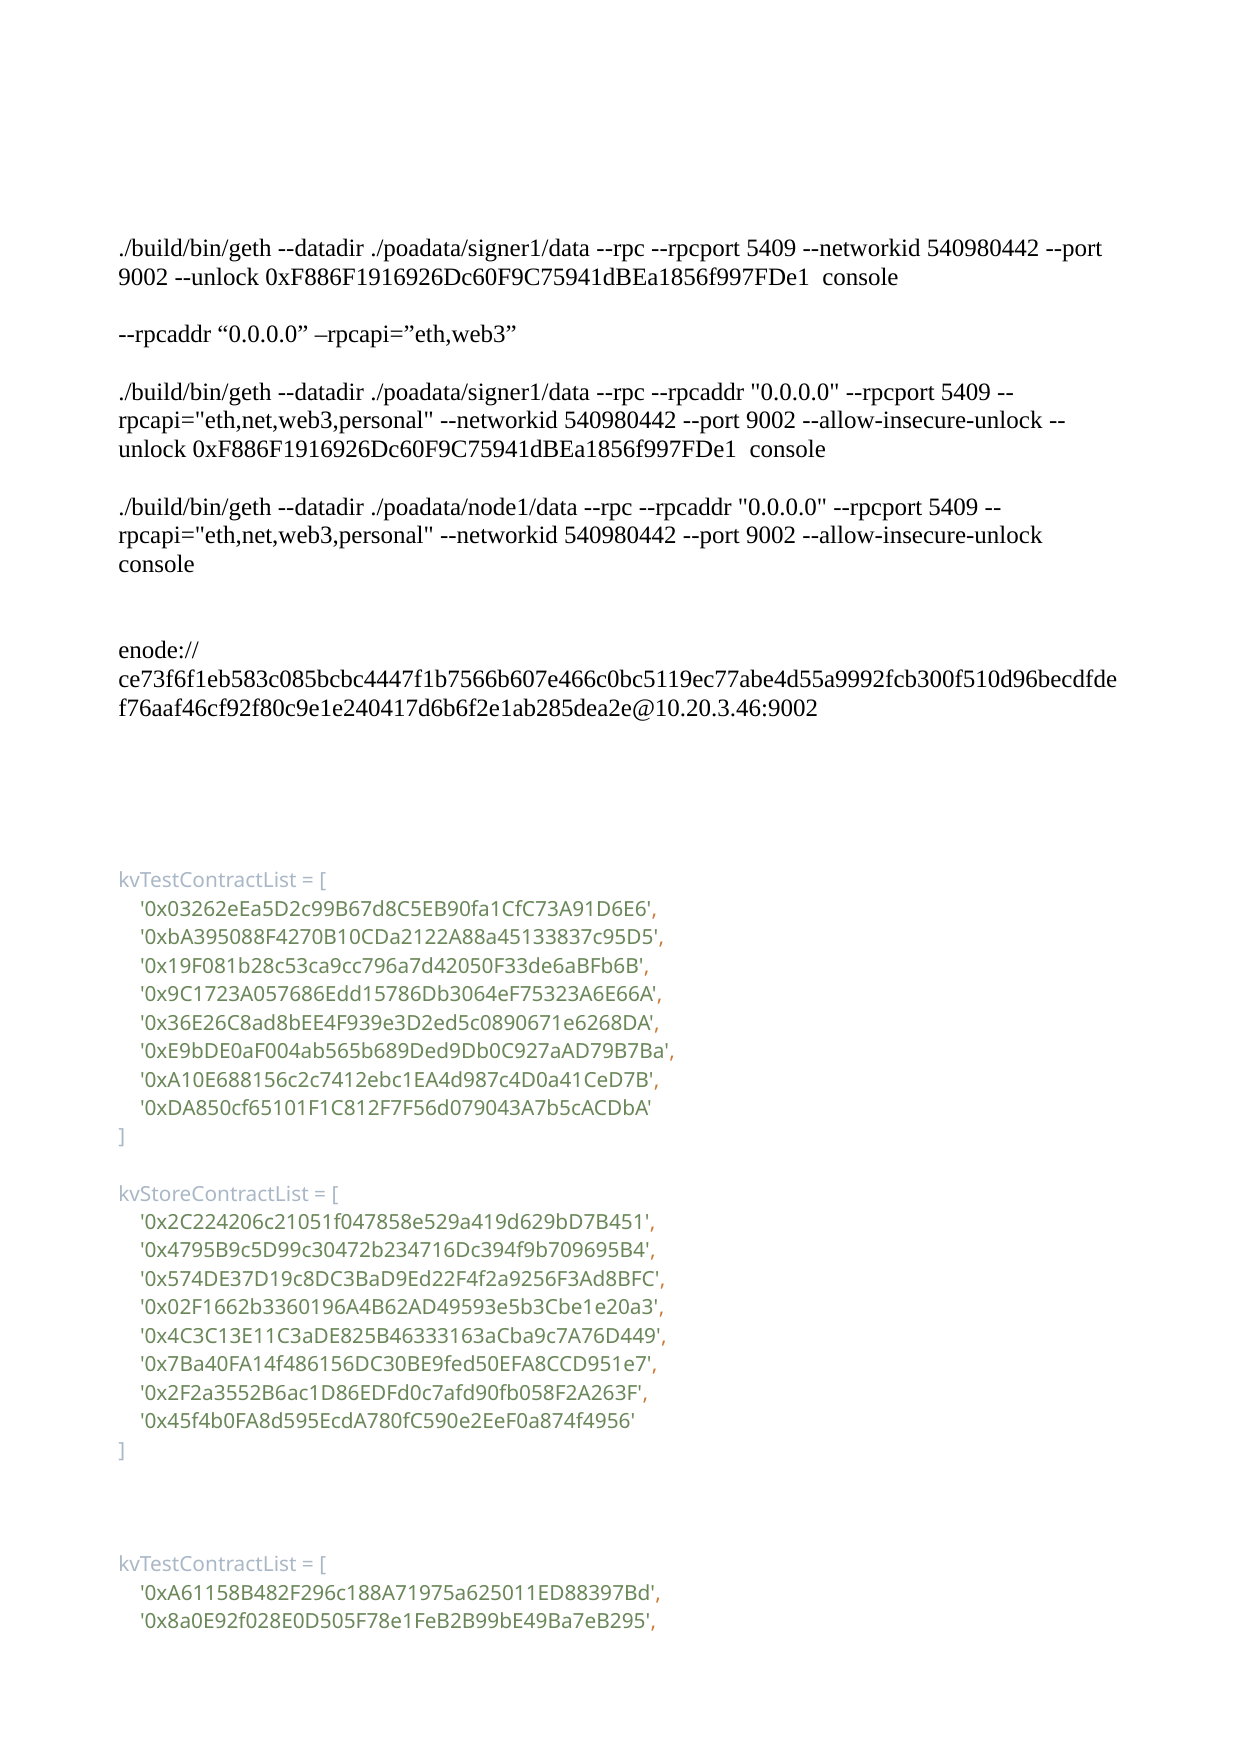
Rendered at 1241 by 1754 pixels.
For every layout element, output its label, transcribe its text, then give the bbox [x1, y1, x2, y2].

text ./build/bin/geth --datadir ./poadata/signer1/data --rpc --rpcport 5409 --networkid 540980442 --port 9002 --unlock 0xF886F1916926Dc60F9C75941dBEa1856f997FDe1 console [118, 233, 1122, 291]
text --rpcaddr “0.0.0.0” –rpcapi=”eth,web3” [118, 319, 1122, 348]
text ./build/bin/geth --datadir ./poadata/node1/data --rpc --rpcaddr "0.0.0.0" --rpcport 5409 --rpcapi="eth,net,web3,personal" --networkid 540980442 --port 9002 --allow-insecure-unlock console [118, 492, 1122, 578]
text kvTestContractList = [ '0x03262eEa5D2c99B67d8C5EB90fa1CfC73A91D6E6', '0xbA395088F4270B10CDa2122A88a45133837c95D5', '0x19F081b28c53ca9cc796a7d42050F33de6aBFb6B', '0x9C1723A057686Edd15786Db3064eF75323A6E66A', '0x36E26C8ad8bEE4F939e3D2ed5c0890671e6268DA', '0xE9bDE0aF004ab565b689Ded9Db0C927aAD79B7Ba', '0xA10E688156c2c7412ebc1EA4d987c4D0a41CeD7B', '0xDA850cf65101F1C812F7F56d079043A7b5cACDbA' ] kvStoreContractList = [ '0x2C224206c21051f047858e529a419d629bD7B451', '0x4795B9c5D99c30472b234716Dc394f9b709695B4', '0x574DE37D19c8DC3BaD9Ed22F4f2a9256F3Ad8BFC', '0x02F1662b3360196A4B62AD49593e5b3Cbe1e20a3', '0x4C3C13E11C3aDE825B46333163aCba9c7A76D449', '0x7Ba40FA14f486156DC30BE9fed50EFA8CCD951e7', '0x2F2a3552B6ac1D86EDFd0c7afd90fb058F2A263F', '0x45f4b0FA8d595EcdA780fC590e2EeF0a874f4956' ] [118, 866, 1122, 1463]
text kvTestContractList = [ '0xA61158B482F296c188A71975a625011ED88397Bd', '0x8a0E92f028E0D505F78e1FeB2B99bE49Ba7eB295', [118, 1549, 1122, 1635]
text enode://ce73f6f1eb583c085bcbc4447f1b7566b607e466c0bc5119ec77abe4d55a9992fcb300f510d96becdfdef76aaf46cf92f80c9e1e240417d6b6f2e1ab285dea2e@10.20.3.46:9002 [118, 636, 1122, 722]
text ./build/bin/geth --datadir ./poadata/signer1/data --rpc --rpcaddr "0.0.0.0" --rpcport 5409 --rpcapi="eth,net,web3,personal" --networkid 540980442 --port 9002 --allow-insecure-unlock --unlock 0xF886F1916926Dc60F9C75941dBEa1856f997FDe1 console [118, 377, 1122, 463]
